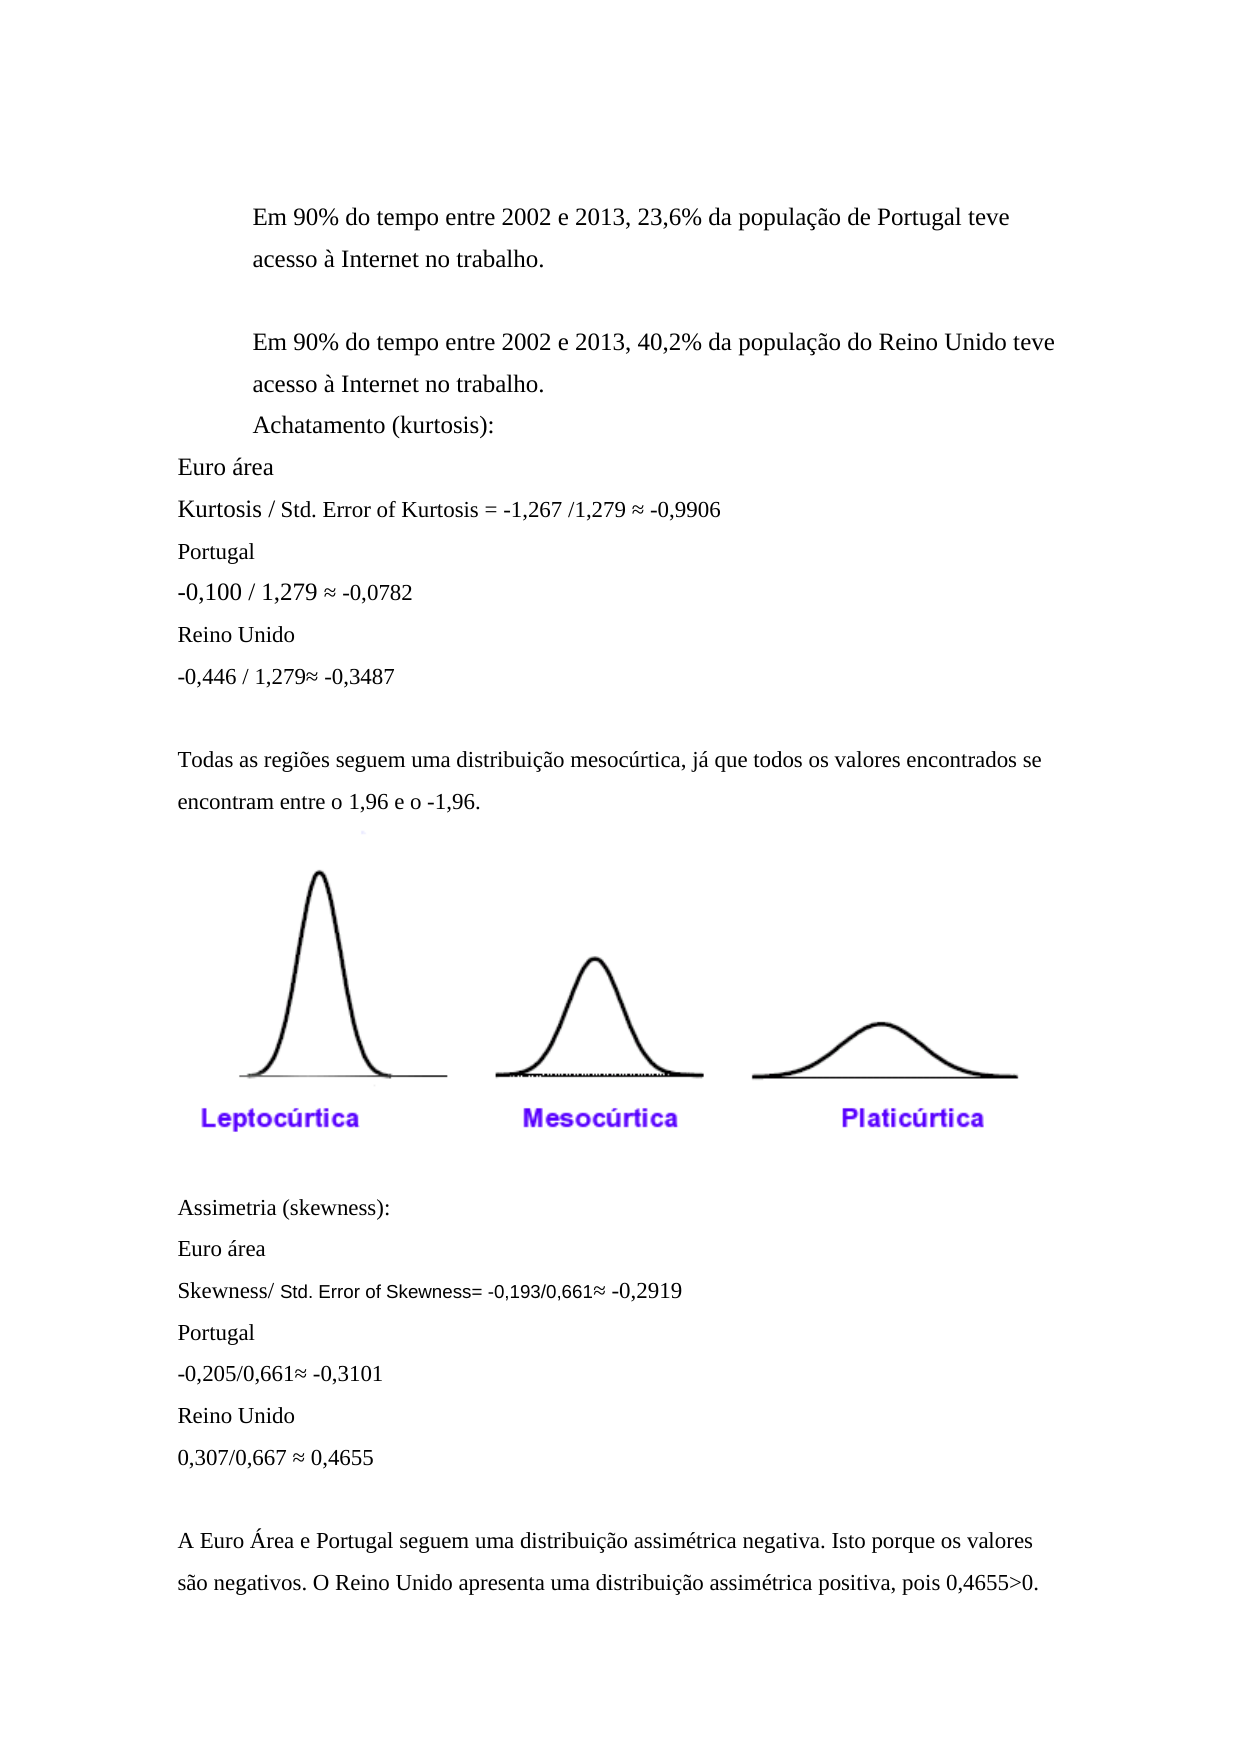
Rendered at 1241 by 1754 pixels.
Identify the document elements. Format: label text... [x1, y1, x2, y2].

text -0,205/0,661≈ -0,3101 [177, 1345, 1063, 1387]
text A Euro Área e Portugal seguem uma distribuição assimétrica negativa. Isto porque os valores são negativos. O Reino Unido apresenta uma distribuição assimétrica positiva, pois 0,4655>0. [177, 1512, 1063, 1595]
list Em 90% do tempo entre 2002 e 2013, 40,2% da população do Reino Unido teve acesso à Internet no trabalho. [252, 314, 1063, 398]
text Kurtosis / Std. Error of Kurtosis = -1,267 /1,279 ≈ -0,9906 [177, 481, 1063, 523]
text -0,100 / 1,279 ≈ -0,0782 [177, 564, 1063, 606]
text Reino Unido [177, 606, 1063, 648]
list Achatamento (kurtosis): [252, 398, 1063, 439]
text 0,307/0,667 ≈ 0,4655 [177, 1428, 1063, 1470]
text Todas as regiões seguem uma distribuição mesocúrtica, já que todos os valores encontrados se encontram entre o 1,96 e o -1,96. [177, 731, 1063, 814]
text Portugal [177, 1303, 1063, 1345]
text -0,446 / 1,279≈ -0,3487 [177, 648, 1063, 689]
text Reino Unido [177, 1387, 1063, 1428]
text Euro área [177, 439, 1063, 481]
text Skewness/ Std. Error of Skewness= -0,193/0,661≈ -0,2919 [177, 1262, 1063, 1303]
text Portugal [177, 523, 1063, 564]
text Assimetria (skewness): Euro área [177, 1178, 1063, 1262]
list Em 90% do tempo entre 2002 e 2013, 23,6% da população de Portugal teve acesso à Internet no trabalho. [252, 189, 1063, 273]
